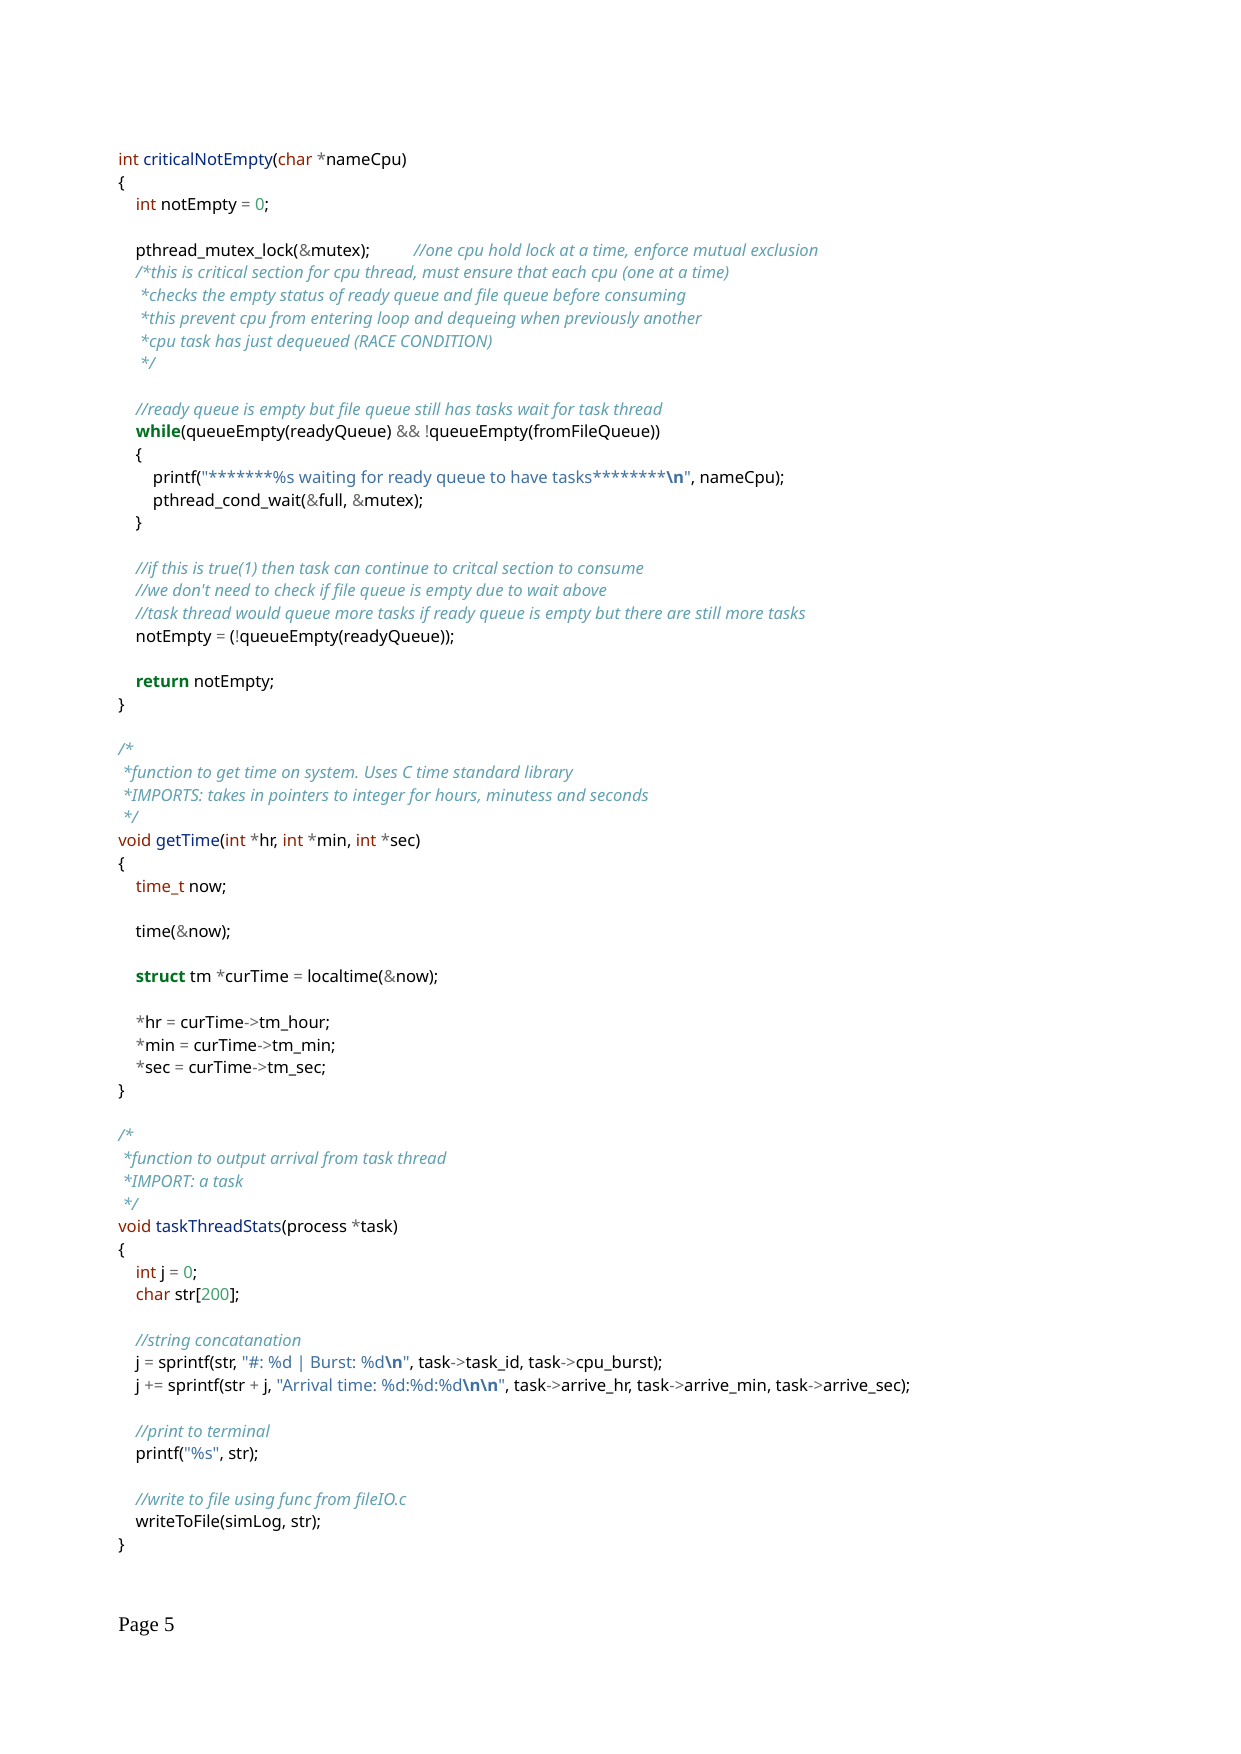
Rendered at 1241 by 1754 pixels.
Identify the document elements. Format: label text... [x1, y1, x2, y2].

text *function to get time on system. Uses C time standard library [118, 761, 1122, 783]
text //string concatanation [118, 1328, 1122, 1351]
text //we don't need to check if file queue is empty due to wait above [118, 579, 1122, 602]
text { [118, 852, 1122, 874]
text { [118, 443, 1122, 466]
text *function to output arrival from task thread [118, 1147, 1122, 1169]
text } [118, 1533, 1122, 1556]
text j = sprintf(str, "#: %d | Burst: %d\n", task->task_id, task->cpu_burst); [118, 1351, 1122, 1374]
text *sec = curTime->tm_sec; [118, 1056, 1122, 1079]
text j += sprintf(str + j, "Arrival time: %d:%d:%d\n\n", task->arrive_hr, task->arrive_min, task->arrive_sec); [118, 1374, 1122, 1397]
text pthread_mutex_lock(&mutex); //one cpu hold lock at a time, enforce mutual exclusion [118, 238, 1122, 261]
text } [118, 693, 1122, 715]
text *cpu task has just dequeued (RACE CONDITION) [118, 329, 1122, 352]
text *IMPORTS: takes in pointers to integer for hours, minutess and seconds [118, 783, 1122, 806]
text time(&now); [118, 920, 1122, 942]
text *hr = curTime->tm_hour; [118, 1011, 1122, 1033]
text struct tm *curTime = localtime(&now); [118, 965, 1122, 988]
text *IMPORT: a task [118, 1169, 1122, 1192]
text time_t now; [118, 874, 1122, 897]
text return notEmpty; [118, 670, 1122, 693]
text writeToFile(simLog, str); [118, 1510, 1122, 1533]
text //print to terminal [118, 1419, 1122, 1442]
text int j = 0; [118, 1260, 1122, 1283]
text *checks the empty status of ready queue and file queue before consuming [118, 284, 1122, 307]
text //write to file using func from fileIO.c [118, 1487, 1122, 1510]
text //if this is true(1) then task can continue to critcal section to consume [118, 556, 1122, 579]
text pthread_cond_wait(&full, &mutex); [118, 488, 1122, 511]
text void getTime(int *hr, int *min, int *sec) [118, 829, 1122, 852]
text //task thread would queue more tasks if ready queue is empty but there are still more tasks [118, 602, 1122, 624]
text */ [118, 806, 1122, 829]
text //ready queue is empty but file queue still has tasks wait for task thread [118, 397, 1122, 420]
text } [118, 511, 1122, 534]
text *this prevent cpu from entering loop and dequeing when previously another [118, 307, 1122, 329]
text void taskThreadStats(process *task) [118, 1215, 1122, 1238]
text /* [118, 738, 1122, 761]
text */ [118, 352, 1122, 375]
text int criticalNotEmpty(char *nameCpu) [118, 148, 1122, 170]
text { [118, 170, 1122, 193]
text printf("*******%s waiting for ready queue to have tasks********\n", nameCpu); [118, 466, 1122, 488]
text /*this is critical section for cpu thread, must ensure that each cpu (one at a time) [118, 261, 1122, 284]
text notEmpty = (!queueEmpty(readyQueue)); [118, 624, 1122, 647]
text printf("%s", str); [118, 1442, 1122, 1465]
text */ [118, 1192, 1122, 1215]
text while(queueEmpty(readyQueue) && !queueEmpty(fromFileQueue)) [118, 420, 1122, 443]
text int notEmpty = 0; [118, 193, 1122, 216]
text /* [118, 1124, 1122, 1147]
text *min = curTime->tm_min; [118, 1033, 1122, 1056]
text } [118, 1079, 1122, 1101]
text { [118, 1238, 1122, 1260]
text char str[200]; [118, 1283, 1122, 1306]
